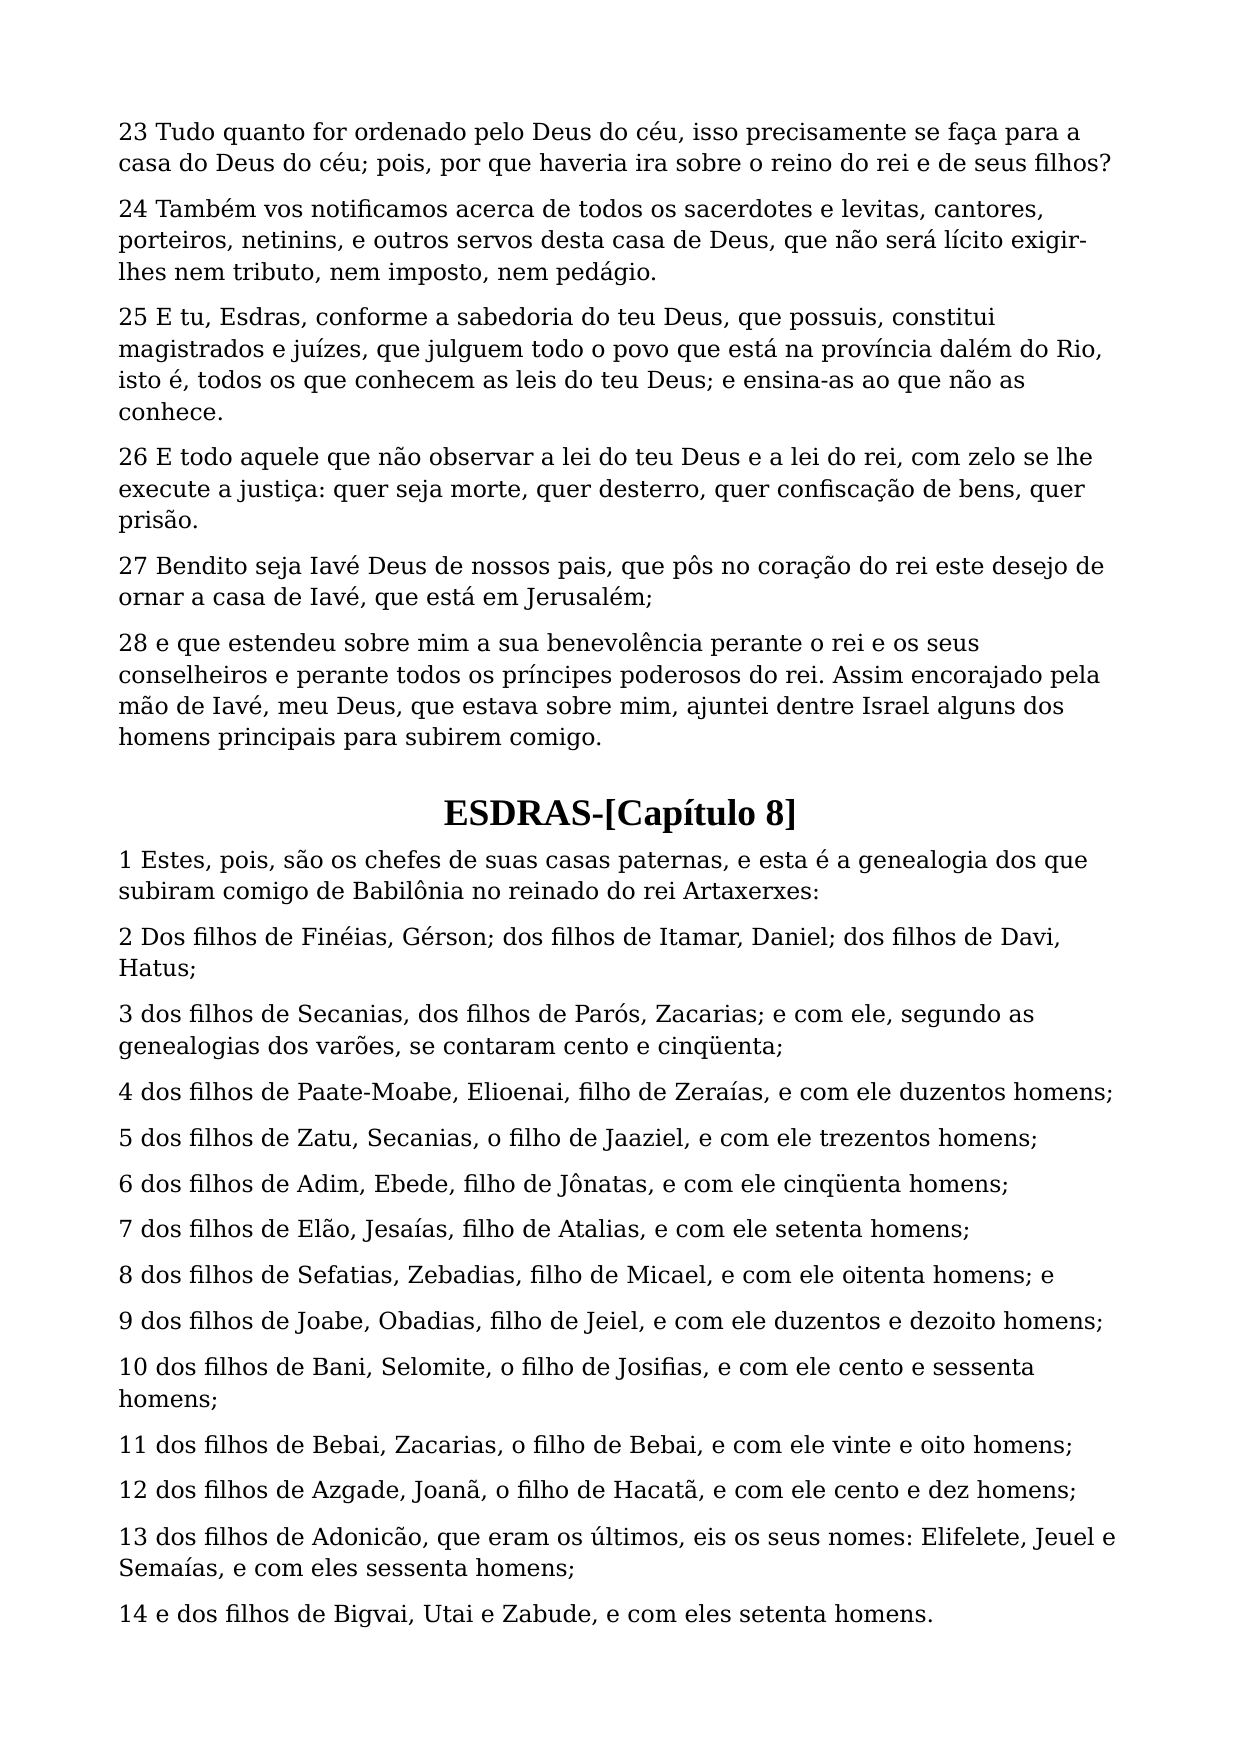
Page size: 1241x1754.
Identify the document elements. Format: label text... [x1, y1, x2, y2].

text 23 Tudo quanto for ordenado pelo Deus do céu, isso precisamente se faça para a casa do Deus do céu; pois, por que haveria ira sobre o reino do rei e de seus filhos? [118, 118, 1122, 177]
text 5 dos filhos de Zatu, Secanias, o filho de Jaaziel, e com ele trezentos homens; [118, 1124, 1122, 1152]
text 27 Bendito seja Iavé Deus de nossos pais, que pôs no coração do rei este desejo de ornar a casa de Iavé, que está em Jerusalém; [118, 553, 1122, 611]
text 28 e que estendeu sobre mim a sua benevolência perante o rei e os seus conselheiros e perante todos os príncipes poderosos do rei. Assim encorajado pela mão de Iavé, meu Deus, que estava sobre mim, ajuntei dentre Israel alguns dos homens principais para subirem comigo. [118, 630, 1122, 751]
text 26 E todo aquele que não observar a lei do teu Deus e a lei do rei, com zelo se lhe execute a justiça: quer seja morte, quer desterro, quer confiscação de bens, quer prisão. [118, 444, 1122, 534]
text 13 dos filhos de Adonicão, que eram os últimos, eis os seus nomes: Elifelete, Jeuel e Semaías, e com eles sessenta homens; [118, 1523, 1122, 1582]
text 6 dos filhos de Adim, Ebede, filho de Jônatas, e com ele cinqüenta homens; [118, 1170, 1122, 1197]
text 3 dos filhos de Secanias, dos filhos de Parós, Zacarias; e com ele, segundo as genealogias dos varões, se contaram cento e cinqüenta; [118, 1001, 1122, 1060]
text 10 dos filhos de Bani, Selomite, o filho de Josifias, e com ele cento e sessenta homens; [118, 1354, 1122, 1413]
text 9 dos filhos de Joabe, Obadias, filho de Jeiel, e com ele duzentos e dezoito homens; [118, 1308, 1122, 1335]
text 11 dos filhos de Bebai, Zacarias, o filho de Bebai, e com ele vinte e oito homens; [118, 1431, 1122, 1458]
text 12 dos filhos de Azgade, Joanã, o filho de Hacatã, e com ele cento e dez homens; [118, 1477, 1122, 1504]
text 24 Também vos notificamos acerca de todos os sacerdotes e levitas, cantores, porteiros, netinins, e outros servos desta casa de Deus, que não será lícito exigir-lhes nem tributo, nem imposto, nem pedágio. [118, 195, 1122, 285]
subtitle ESDRAS-[Capítulo 8] [118, 791, 1122, 834]
text 14 e dos filhos de Bigvai, Utai e Zabude, e com eles setenta homens. [118, 1600, 1122, 1628]
text 7 dos filhos de Elão, Jesaías, filho de Atalias, e com ele setenta homens; [118, 1216, 1122, 1243]
text 25 E tu, Esdras, conforme a sabedoria do teu Deus, que possuis, constitui magistrados e juízes, que julguem todo o povo que está na província dalém do Rio, isto é, todos os que conhecem as leis do teu Deus; e ensina-as ao que não as conhece. [118, 304, 1122, 425]
text 4 dos filhos de Paate-Moabe, Elioenai, filho de Zeraías, e com ele duzentos homens; [118, 1078, 1122, 1106]
text 8 dos filhos de Sefatias, Zebadias, filho de Micael, e com ele oitenta homens; e [118, 1262, 1122, 1289]
text 2 Dos filhos de Finéias, Gérson; dos filhos de Itamar, Daniel; dos filhos de Davi, Hatus; [118, 924, 1122, 982]
text 1 Estes, pois, são os chefes de suas casas paternas, e esta é a genealogia dos que subiram comigo de Babilônia no reinado do rei Artaxerxes: [118, 846, 1122, 905]
